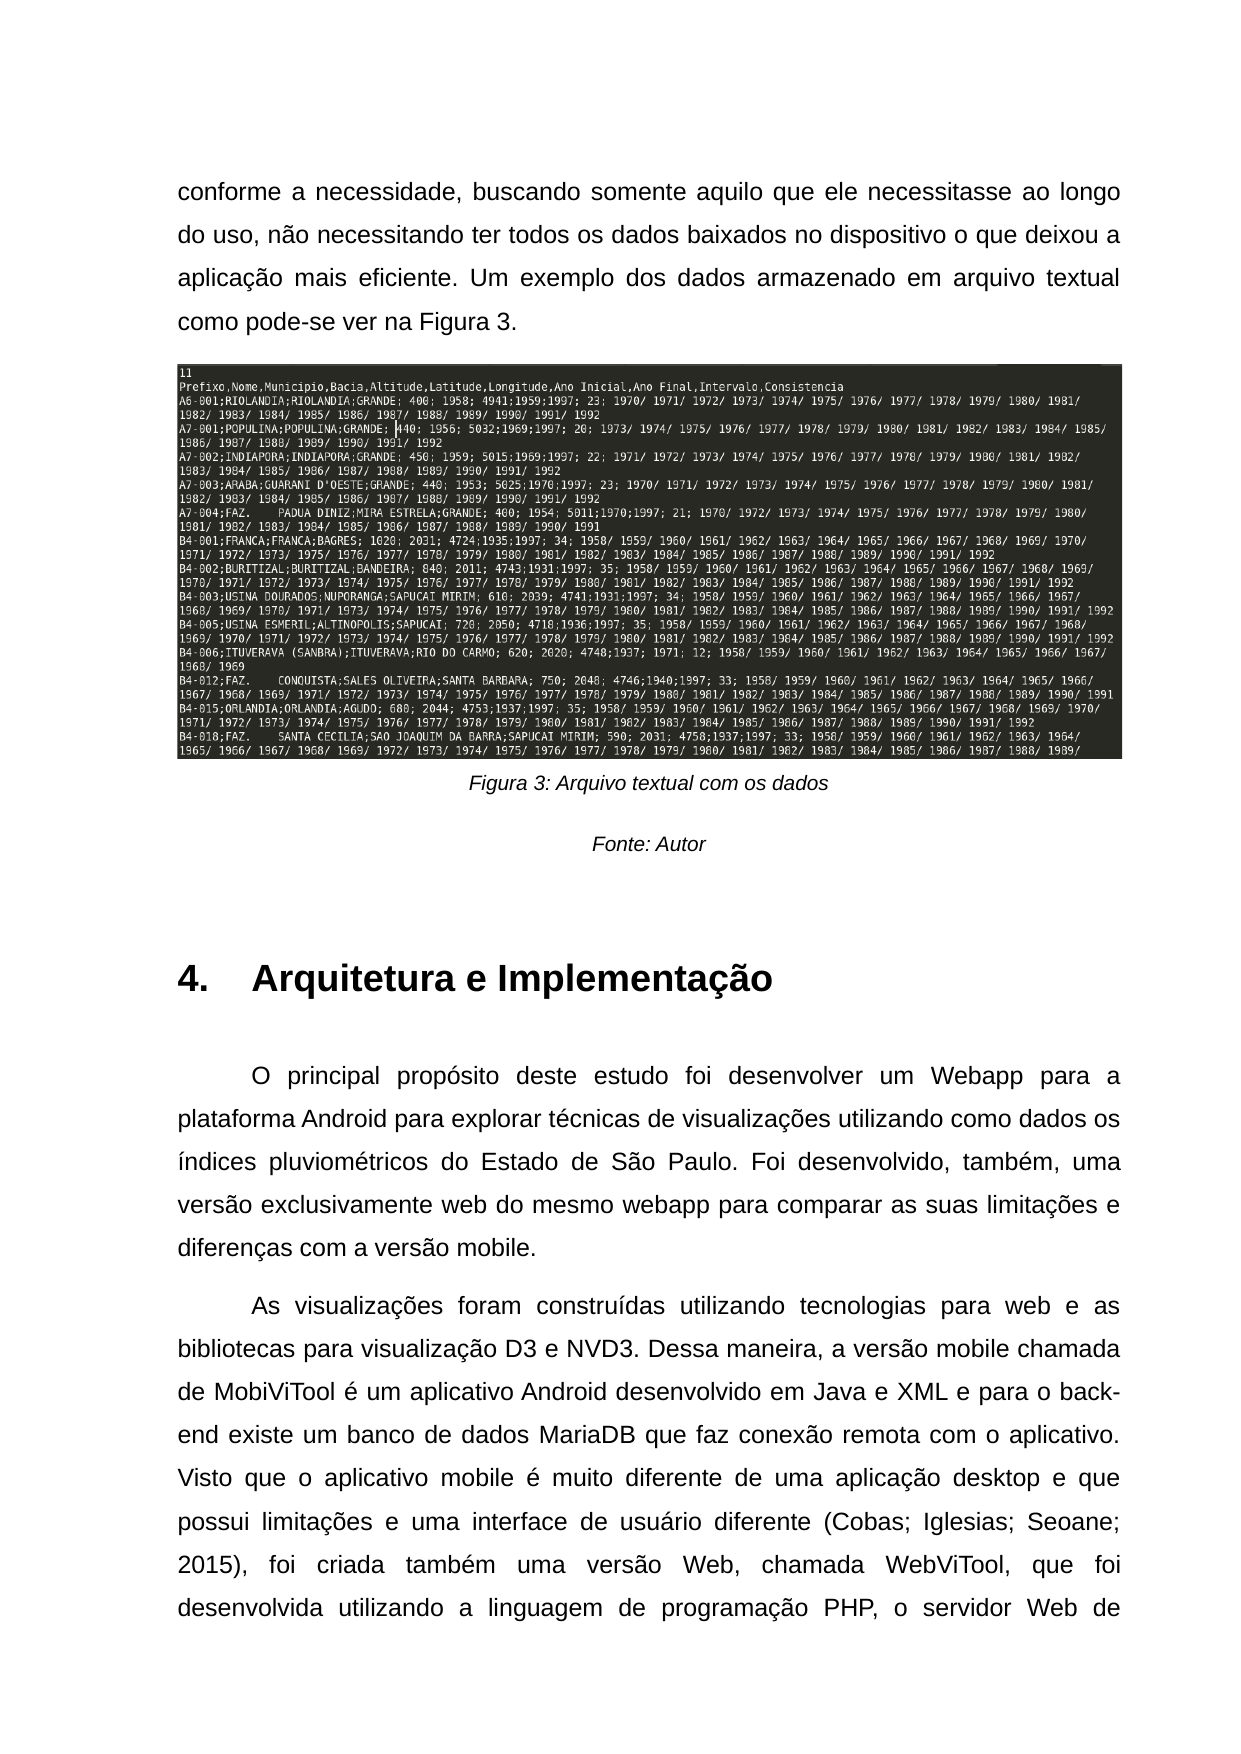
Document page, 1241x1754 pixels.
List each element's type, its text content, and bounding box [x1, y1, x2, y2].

text As visualizações foram construídas utilizando tecnologias para web e as bibliotecas para visualização D3 e NVD3. Dessa maneira, a versão mobile chamada de MobiViTool é um aplicativo Android desenvolvido em Java e XML e para o back-end existe um banco de dados MariaDB que faz conexão remota com o aplicativo. Visto que o aplicativo mobile é muito diferente de uma aplicação desktop e que possui limitações e uma interface de usuário diferente (Cobas; Iglesias; Seoane; 2015), foi criada também uma versão Web, chamada WebViTool, que foi desenvolvida utilizando a linguagem de programação PHP, o servidor Web de [177, 1291, 1122, 1622]
text O principal propósito deste estudo foi desenvolver um Webapp para a plataforma Android para explorar técnicas de visualizações utilizando como dados os índices pluviométricos do Estado de São Paulo. Foi desenvolvido, também, uma versão exclusivamente web do mesmo webapp para comparar as suas limitações e diferenças com a versão mobile. [177, 1061, 1122, 1262]
text Figura 3: Arquivo textual com os dados [177, 759, 1122, 794]
text Fonte: Autor [177, 832, 1122, 856]
picture [177, 364, 1123, 759]
subtitle Arquitetura e Implementação [177, 956, 1122, 999]
text conforme a necessidade, buscando somente aquilo que ele necessitasse ao longo do uso, não necessitando ter todos os dados baixados no dispositivo o que deixou a aplicação mais eficiente. Um exemplo dos dados armazenado em arquivo textual como pode-se ver na Figura 3. [177, 177, 1122, 335]
